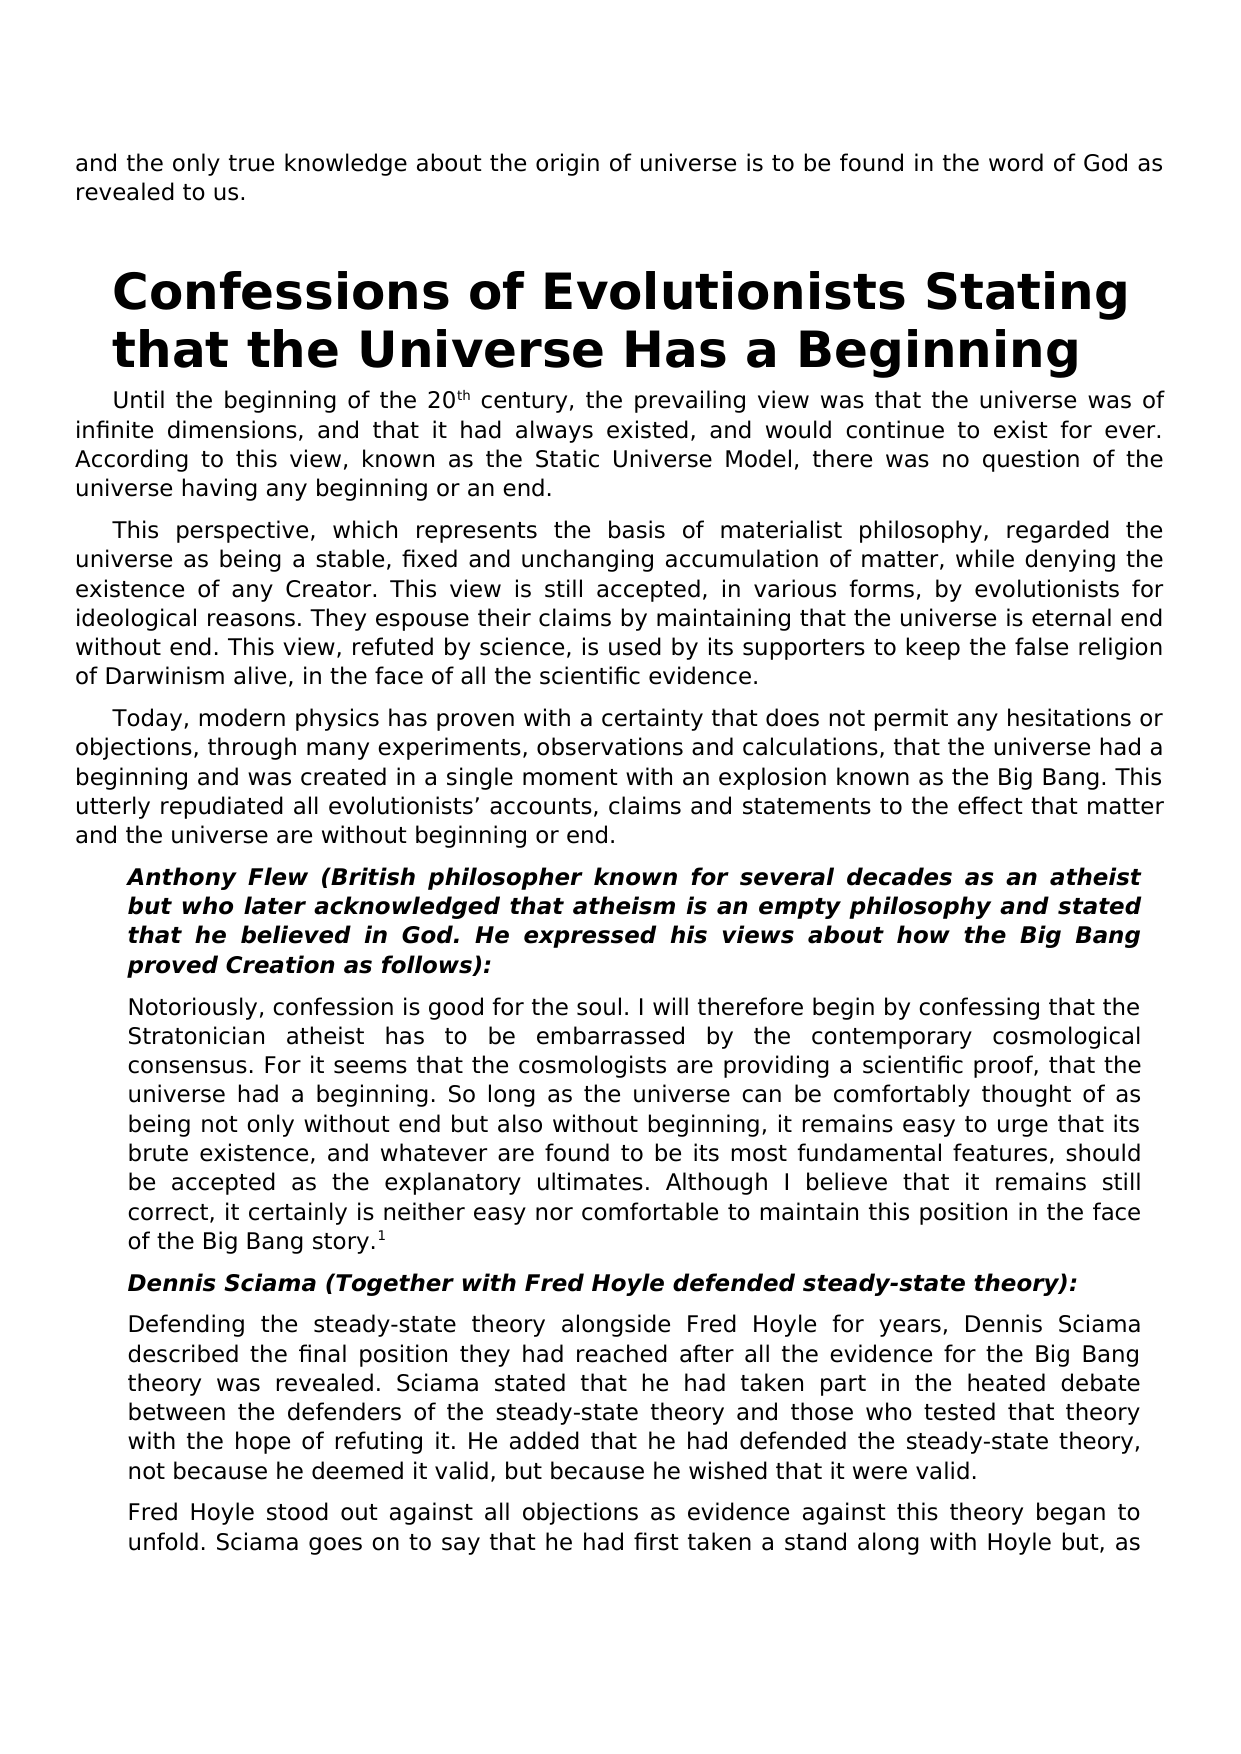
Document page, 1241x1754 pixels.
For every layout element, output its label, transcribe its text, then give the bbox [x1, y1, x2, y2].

text and the only true knowledge about the origin of universe is to be found in the word of God as revealed to us. [75, 150, 1165, 206]
text Defending the steady-state theory alongside Fred Hoyle for years, Dennis Sciama described the final position they had reached after all the evidence for the Big Bang theory was revealed. Sciama stated that he had taken part in the heated debate between the defenders of the steady-state theory and those who tested that theory with the hope of refuting it. He added that he had defended the steady-state theory, not because he deemed it valid, but because he wished that it were valid. [127, 1311, 1143, 1484]
subtitle Confessions of Evolutionists Stating that the Universe Has a Beginning [112, 263, 1165, 379]
text Until the beginning of the 20th century, the prevailing view was that the universe was of infinite dimensions, and that it had always existed, and would continue to exist for ever. According to this view, known as the Static Universe Model, there was no question of the universe having any beginning or an end. [75, 388, 1165, 502]
text Anthony Flew (British philosopher known for several decades as an atheist but who later acknowledged that atheism is an empty philosophy and stated that he believed in God. He expressed his views about how the Big Bang proved Creation as follows): [127, 864, 1143, 979]
text Today, modern physics has proven with a certainty that does not permit any hesitations or objections, through many experiments, observations and calculations, that the universe had a beginning and was created in a single moment with an explosion known as the Big Bang. This utterly repudiated all evolutionists’ accounts, claims and statements to the effect that matter and the universe are without beginning or end. [75, 705, 1165, 849]
text This perspective, which represents the basis of materialist philosophy, regarded the universe as being a stable, fixed and unchanging accumulation of matter, while denying the existence of any Creator. This view is still accepted, in various forms, by evolutionists for ideological reasons. They espouse their claims by maintaining that the universe is eternal end without end. This view, refuted by science, is used by its supporters to keep the false religion of Darwinism alive, in the face of all the scientific evidence. [75, 517, 1165, 690]
text Dennis Sciama (Together with Fred Hoyle defended steady-state theory): [127, 1270, 1143, 1296]
text Fred Hoyle stood out against all objections as evidence against this theory began to unfold. Sciama goes on to say that he had first taken a stand along with Hoyle but, as [127, 1499, 1143, 1556]
text Notoriously, confession is good for the soul. I will therefore begin by confessing that the Stratonician atheist has to be embarrassed by the contemporary cosmological consensus. For it seems that the cosmologists are providing a scientific proof, that the universe had a beginning. So long as the universe can be comfortably thought of as being not only without end but also without beginning, it remains easy to urge that its brute existence, and whatever are found to be its most fundamental features, should be accepted as the explanatory ultimates. Although I believe that it remains still correct, it certainly is neither easy nor comfortable to maintain this position in the face of the Big Bang story.1 [127, 994, 1143, 1254]
